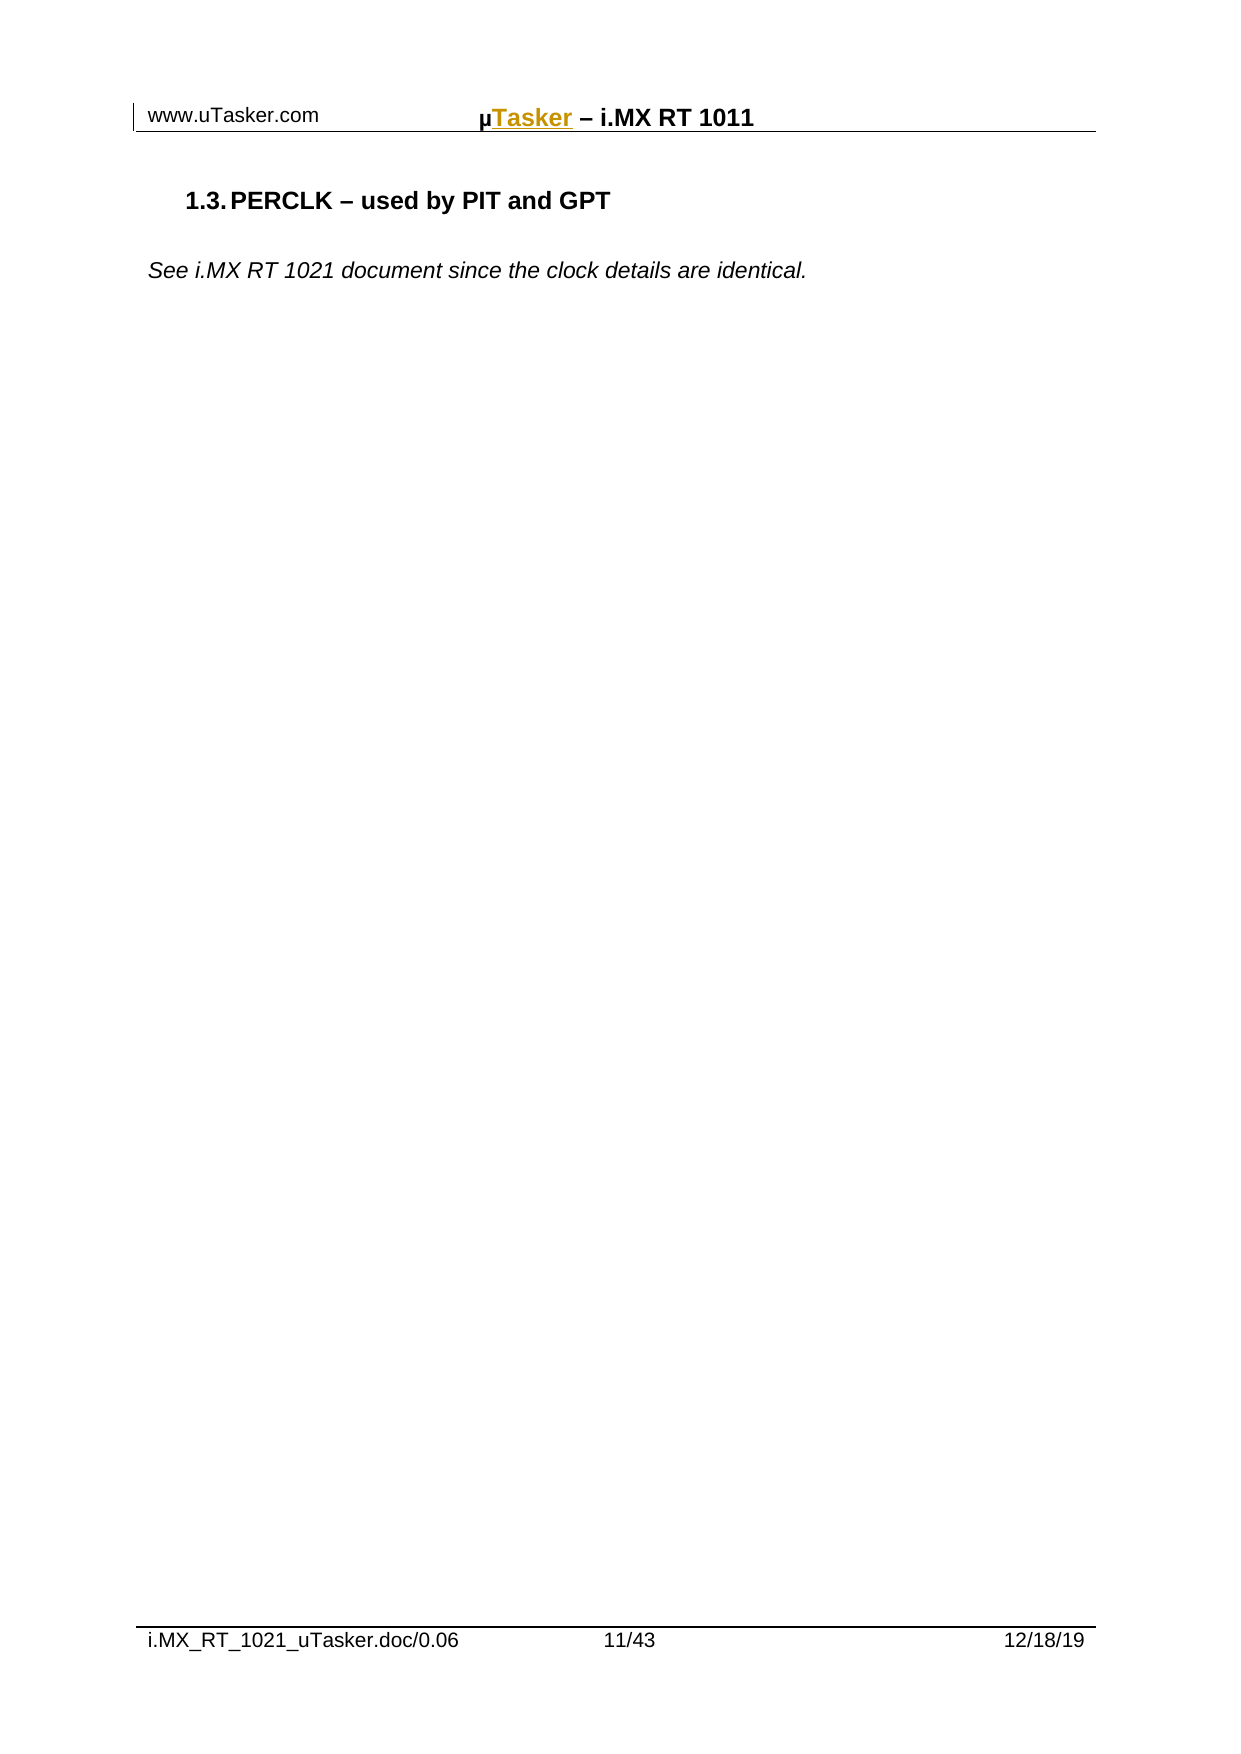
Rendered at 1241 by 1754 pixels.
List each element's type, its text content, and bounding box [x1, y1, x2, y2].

text See i.MX RT 1021 document since the clock details are identical. [148, 257, 1093, 283]
subtitle PERCLK – used by PIT and GPT [185, 186, 1093, 215]
